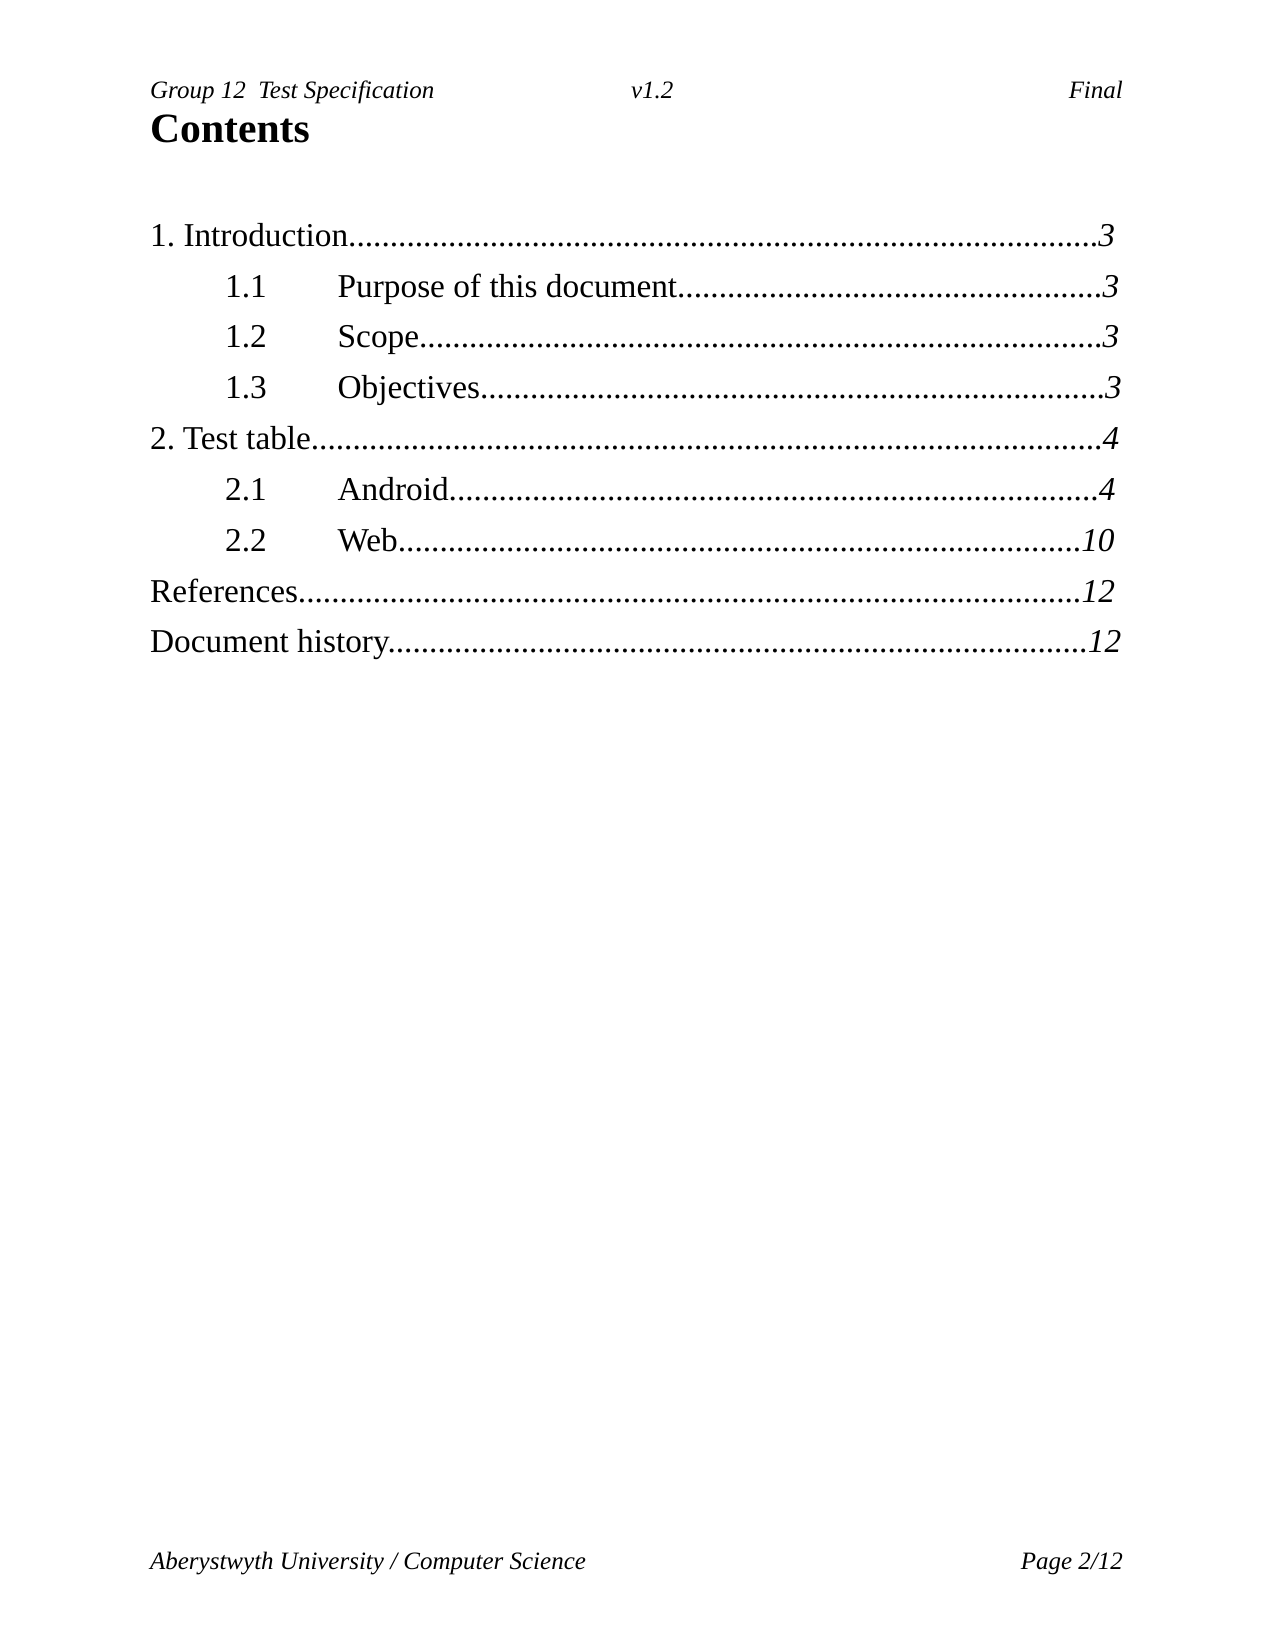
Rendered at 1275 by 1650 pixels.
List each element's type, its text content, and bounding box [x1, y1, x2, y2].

list Purpose of this document...................................................3 [225, 266, 1125, 304]
text References..............................................................................................12 [150, 571, 1125, 609]
list Objectives...........................................................................3 [225, 367, 1125, 406]
text Contents [150, 104, 1125, 152]
list Web..................................................................................10 [225, 520, 1125, 558]
text 1. Introduction..........................................................................................3 [150, 215, 1125, 253]
text Document history....................................................................................12 [150, 622, 1125, 660]
text 2. Test table...............................................................................................4 [150, 418, 1125, 457]
list Scope..................................................................................3 [225, 317, 1125, 355]
list Android..............................................................................4 [225, 469, 1125, 507]
